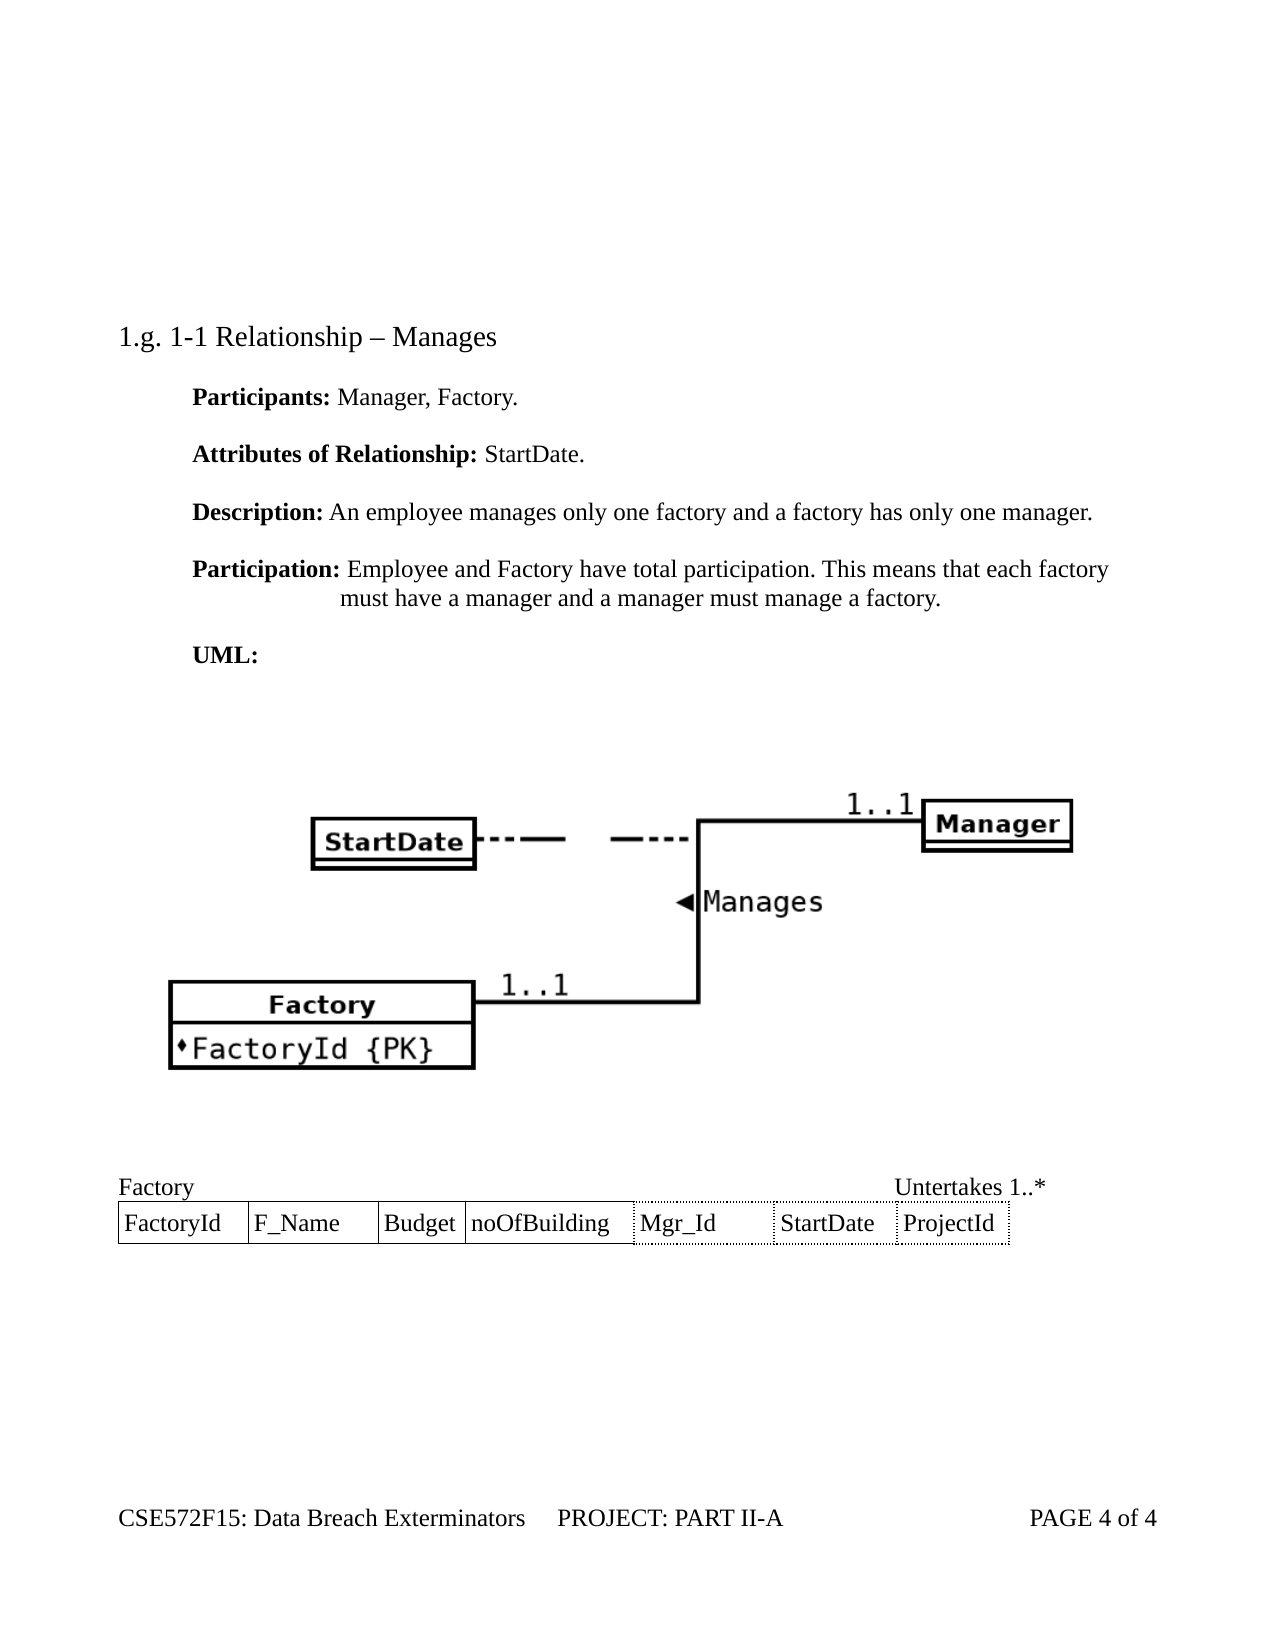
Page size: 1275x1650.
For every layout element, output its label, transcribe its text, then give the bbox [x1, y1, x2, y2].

table_header ProjectId [897, 1201, 1009, 1243]
table_header noOfBuilding [466, 1202, 634, 1243]
text Description: An employee manages only one factory and a factory has only one manager. [118, 497, 1157, 525]
text Attributes of Relationship: StartDate. [118, 439, 1157, 468]
picture [118, 697, 1157, 1172]
table_header Mgr_Id [634, 1201, 774, 1243]
text Participants: Manager, Factory. [118, 382, 1157, 410]
table_header Budget [379, 1202, 465, 1243]
text 1.g. 1-1 Relationship – Manages [118, 319, 1157, 353]
table_header F_Name [249, 1202, 378, 1243]
table_header FactoryId [119, 1202, 248, 1243]
text Factory Untertakes 1..* [118, 1172, 1157, 1201]
table_header StartDate [774, 1201, 897, 1243]
text UML: [118, 640, 1157, 669]
text Participation: Employee and Factory have total participation. This means that each factory must have a manager and a manager must manage a factory. [118, 554, 1157, 612]
